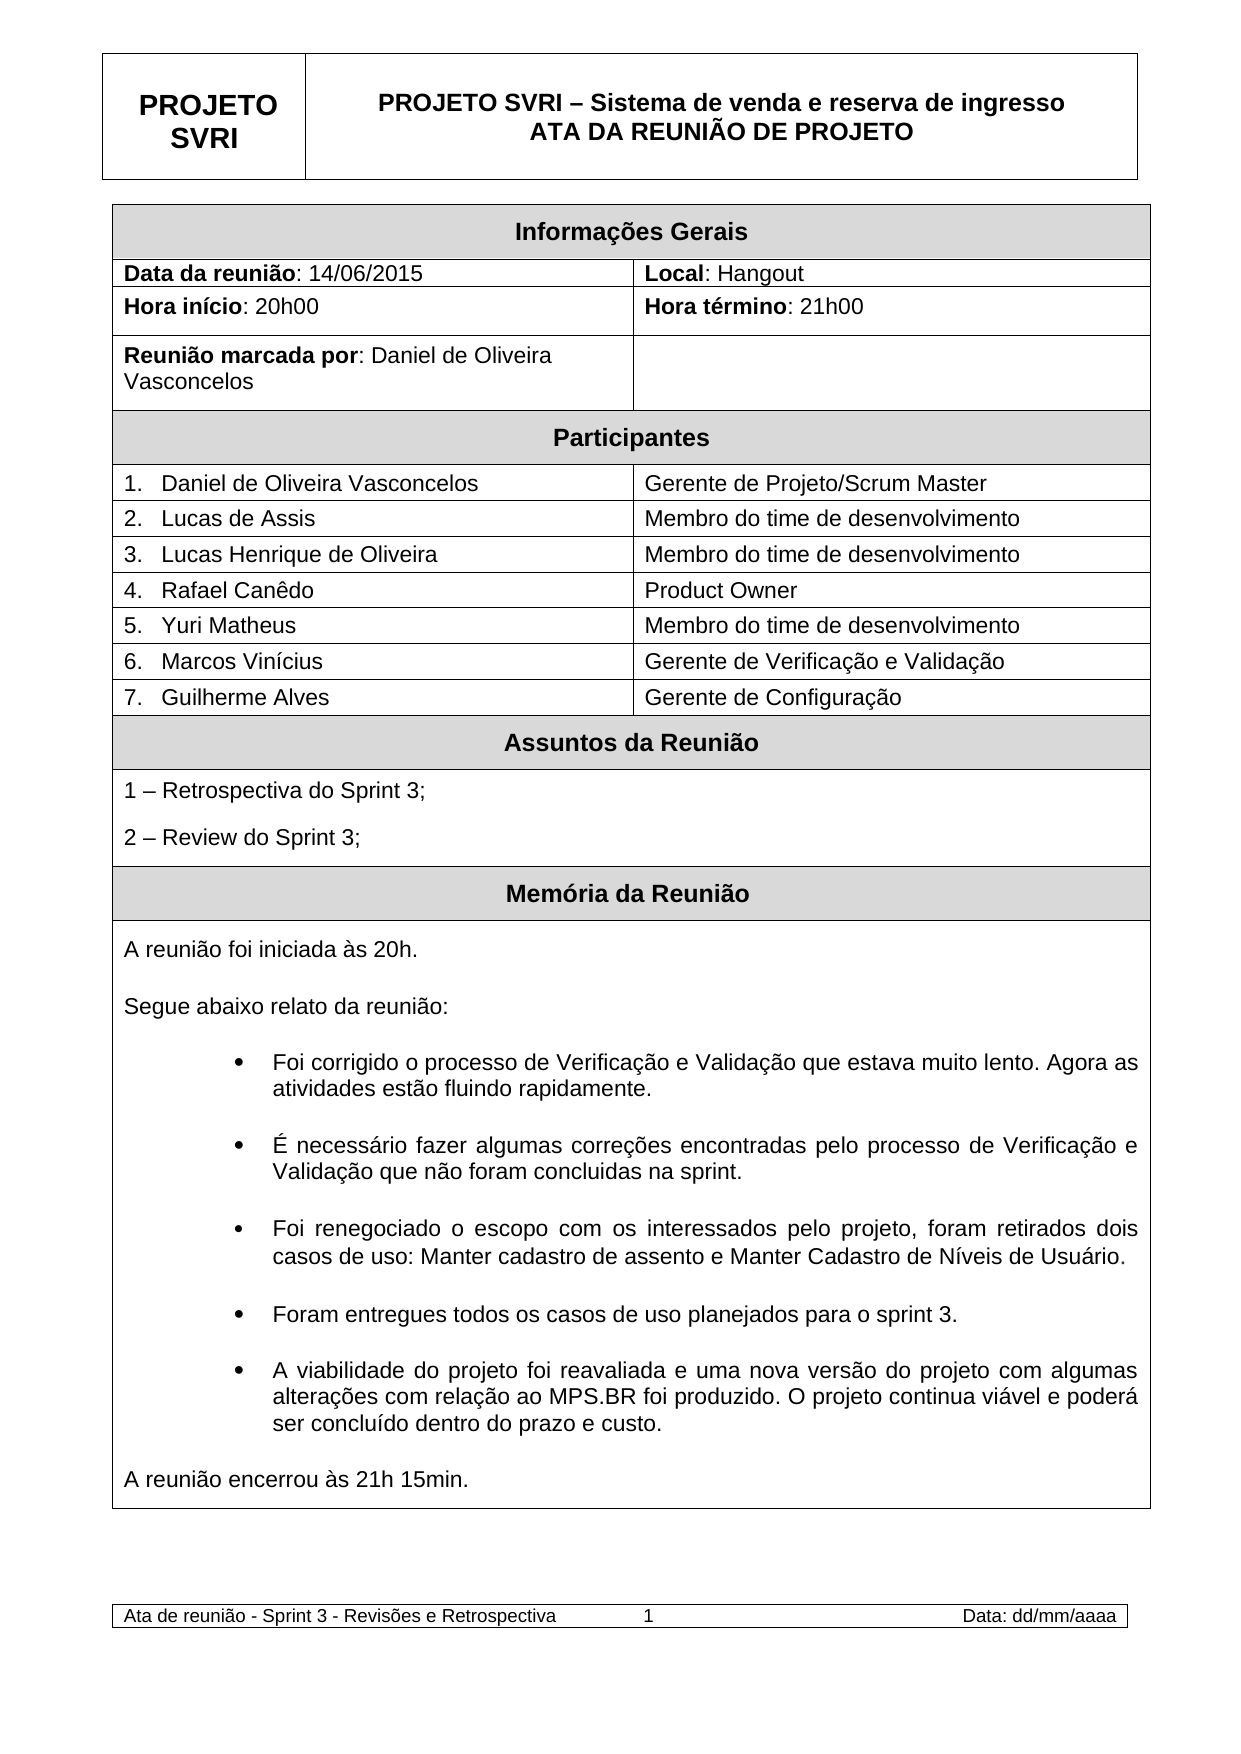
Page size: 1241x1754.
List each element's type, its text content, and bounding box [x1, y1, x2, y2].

table_cell A reunião foi iniciada às 20h. Segue abaixo relato da reunião: Foi corrigido o processo de Verificação e Validação que estava muito lento. Agora as atividades estão fluindo rapidamente. É necessário fazer algumas correções encontradas pelo processo de Verificação e Validação que não foram concluidas na sprint. Foi renegociado o escopo com os interessados pelo projeto, foram retirados dois casos de uso: Manter cadastro de assento e Manter Cadastro de Níveis de Usuário. Foram entregues todos os casos de uso planejados para o sprint 3. A viabilidade do projeto foi reavaliada e uma nova versão do projeto com algumas alterações com relação ao MPS.BR foi produzido. O projeto continua viável e poderá ser concluído dentro do prazo e custo. A reunião encerrou às 21h 15min. [113, 921, 1150, 1507]
table_cell Marcos Vinícius [113, 644, 633, 679]
table_cell [634, 336, 1150, 409]
table_cell Gerente de Verificação e Validação [634, 644, 1150, 679]
table_cell Assuntos da Reunião [113, 716, 1150, 769]
table_cell Data da reunião: 14/06/2015 [113, 260, 633, 286]
table_cell Gerente de Projeto/Scrum Master [634, 465, 1150, 500]
table_cell Product Owner [634, 573, 1150, 607]
table_cell Lucas Henrique de Oliveira [113, 537, 633, 572]
table_cell Reunião marcada por: Daniel de Oliveira Vasconcelos [113, 336, 633, 409]
table_cell Guilherme Alves [113, 680, 633, 714]
table_cell Membro do time de desenvolvimento [634, 608, 1150, 643]
table_cell Hora início: 20h00 [113, 287, 633, 334]
table_cell Participantes [113, 411, 1150, 464]
table_cell Lucas de Assis [113, 501, 633, 536]
table_cell Memória da Reunião [113, 867, 1150, 920]
table_cell Gerente de Configuração [634, 680, 1150, 714]
table_cell Hora término: 21h00 [634, 287, 1150, 334]
table_cell Membro do time de desenvolvimento [634, 501, 1150, 536]
table_cell Local: Hangout [634, 260, 1150, 286]
table_cell Rafael Canêdo [113, 573, 633, 607]
table_cell Membro do time de desenvolvimento [634, 537, 1150, 572]
table_cell Yuri Matheus [113, 608, 633, 643]
table_cell Daniel de Oliveira Vasconcelos [113, 465, 633, 500]
table_cell 1 – Retrospectiva do Sprint 3; 2 – Review do Sprint 3; [113, 770, 1150, 866]
table_header Informações Gerais [113, 205, 1150, 258]
